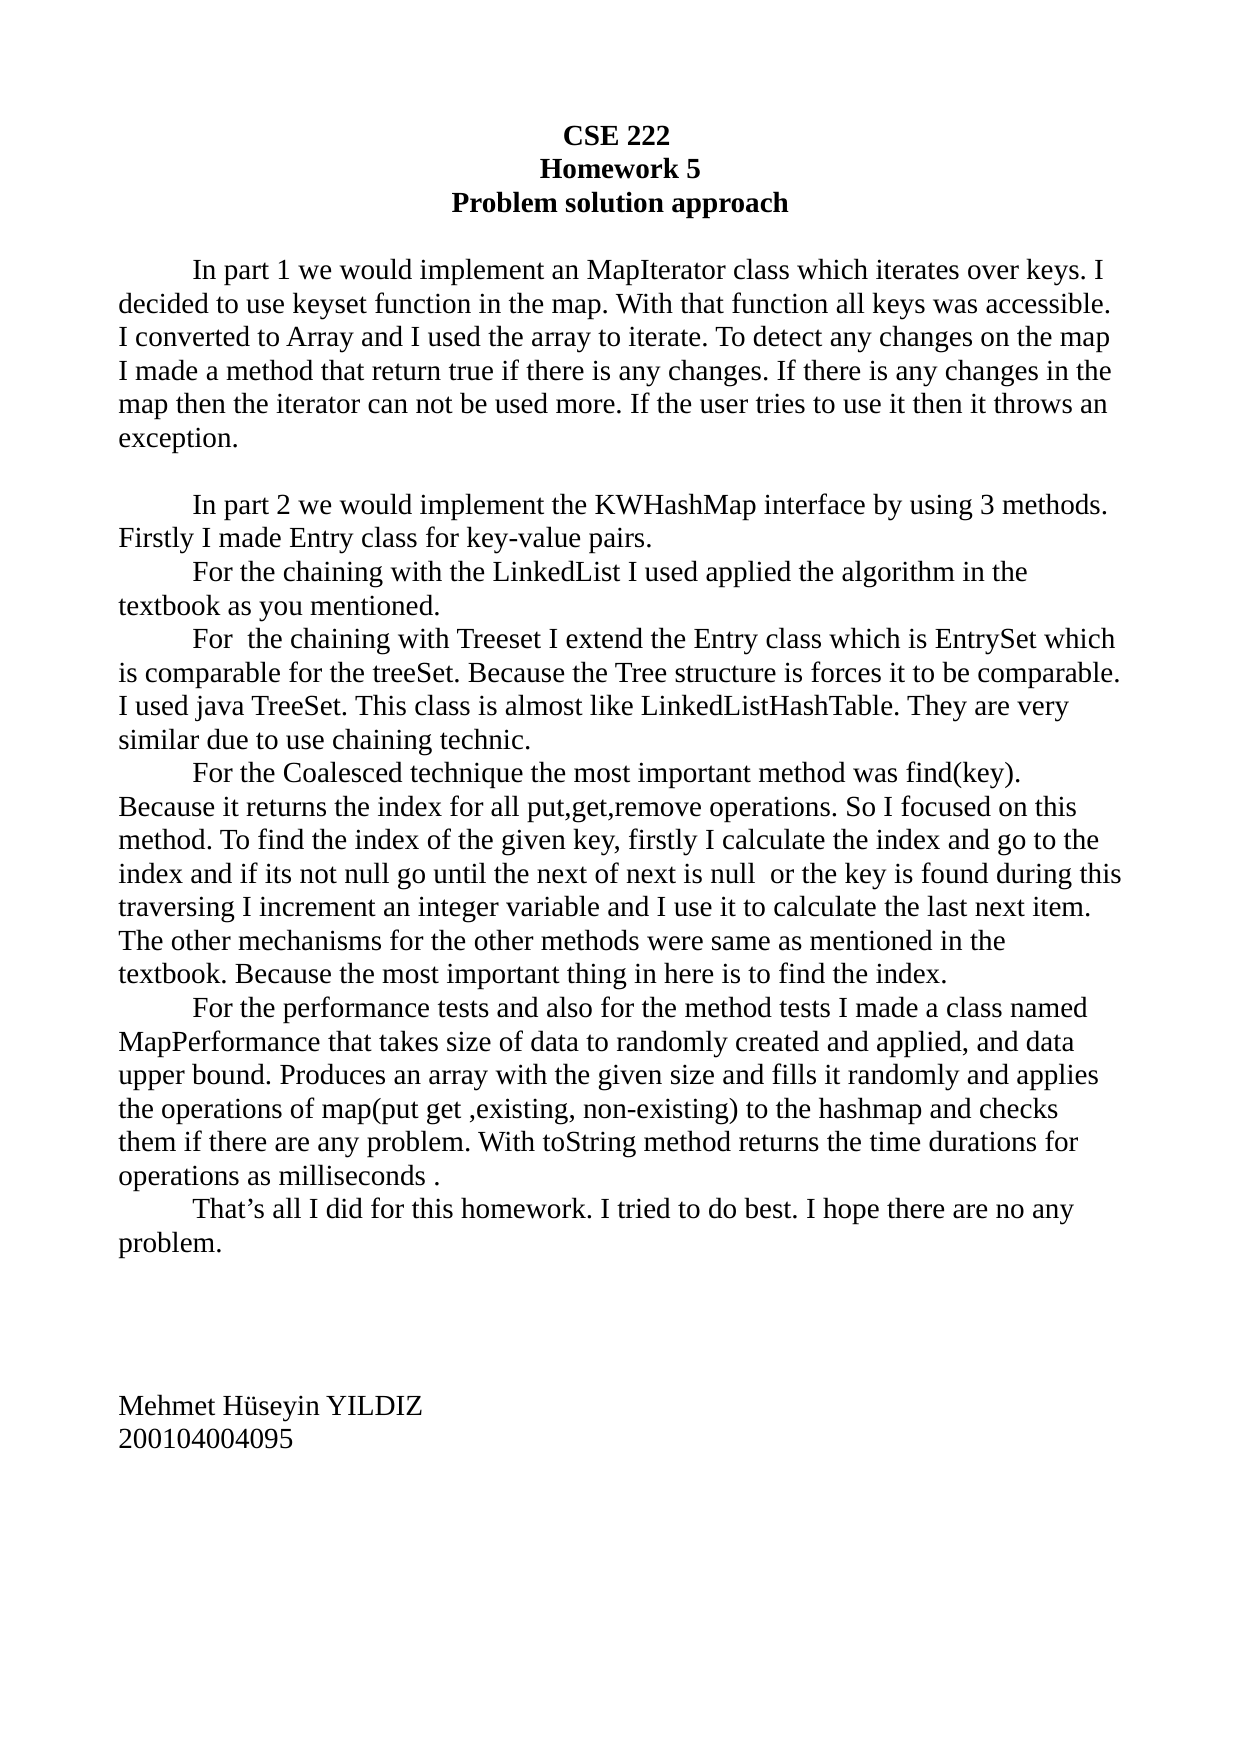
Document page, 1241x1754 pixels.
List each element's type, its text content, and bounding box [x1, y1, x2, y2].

text For the Coalesced technique the most important method was find(key). Because it returns the index for all put,get,remove operations. So I focused on this method. To find the index of the given key, firstly I calculate the index and go to the index and if its not null go until the next of next is null or the key is found during this traversing I increment an integer variable and I use it to calculate the last next item. The other mechanisms for the other methods were same as mentioned in the textbook. Because the most important thing in here is to find the index. [118, 755, 1122, 990]
text In part 1 we would implement an MapIterator class which iterates over keys. I decided to use keyset function in the map. With that function all keys was accessible. [118, 252, 1122, 319]
text Problem solution approach [118, 185, 1122, 219]
text 200104004095 [118, 1421, 1122, 1455]
text Homework 5 [118, 152, 1122, 185]
text For the chaining with Treeset I extend the Entry class which is EntrySet which is comparable for the treeSet. Because the Tree structure is forces it to be comparable. I used java TreeSet. This class is almost like LinkedListHashTable. They are very similar due to use chaining technic. [118, 621, 1122, 755]
text Mehmet Hüseyin YILDIZ [118, 1388, 1122, 1421]
text Firstly I made Entry class for key-value pairs. [118, 521, 1122, 554]
text That’s all I did for this homework. I tried to do best. I hope there are no any problem. [118, 1191, 1122, 1258]
text CSE 222 [118, 118, 1122, 152]
text For the chaining with the LinkedList I used applied the algorithm in the textbook as you mentioned. [118, 554, 1122, 621]
text I converted to Array and I used the array to iterate. To detect any changes on the map I made a method that return true if there is any changes. If there is any changes in the map then the iterator can not be used more. If the user tries to use it then it throws an exception. [118, 319, 1122, 453]
text For the performance tests and also for the method tests I made a class named MapPerformance that takes size of data to randomly created and applied, and data upper bound. Produces an array with the given size and fills it randomly and applies the operations of map(put get ,existing, non-existing) to the hashmap and checks them if there are any problem. With toString method returns the time durations for operations as milliseconds . [118, 990, 1122, 1191]
text In part 2 we would implement the KWHashMap interface by using 3 methods. [118, 487, 1122, 521]
